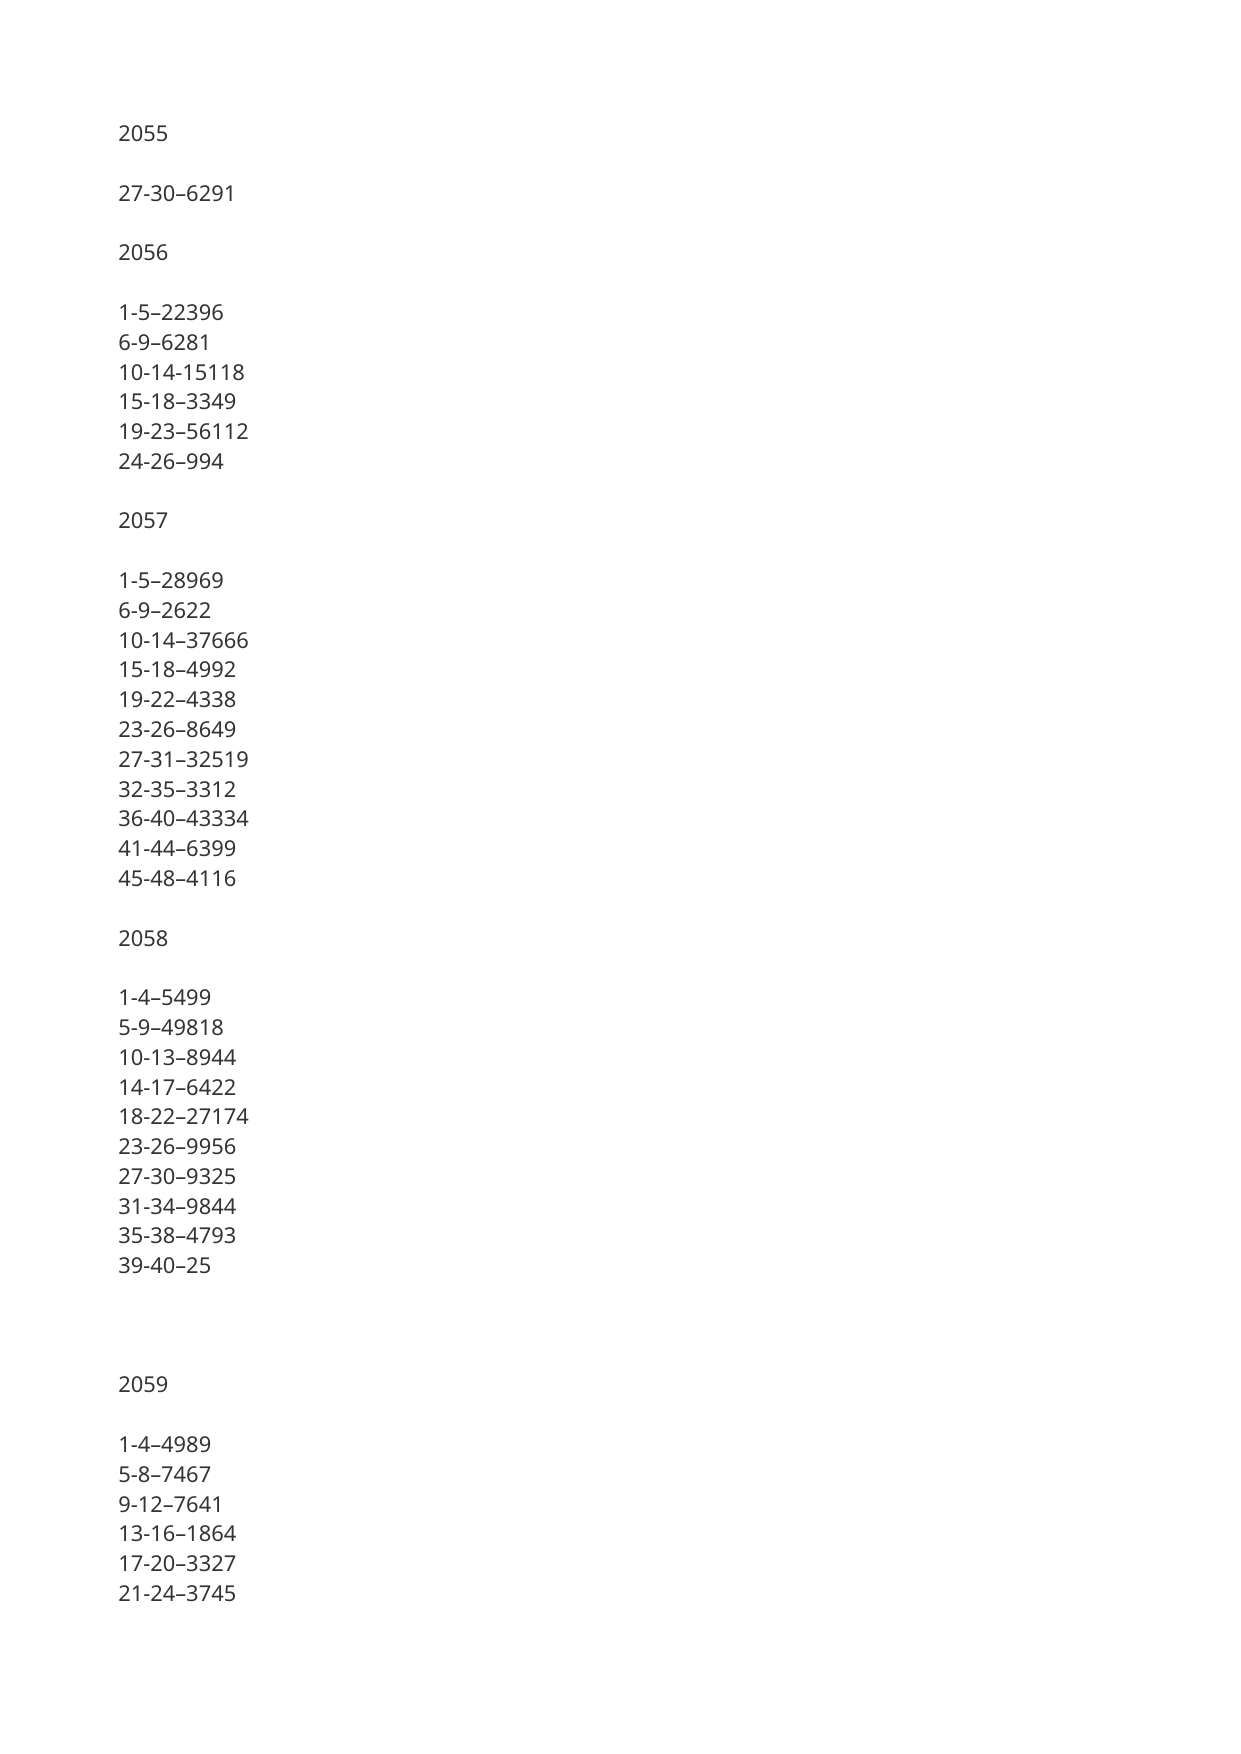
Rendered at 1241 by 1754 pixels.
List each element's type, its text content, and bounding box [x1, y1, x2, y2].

text 35-38–4793 [118, 1220, 1122, 1250]
text 9-12–7641 [118, 1488, 1122, 1518]
text 17-20–3327 [118, 1548, 1122, 1578]
text 2056 [118, 237, 1122, 267]
text 10-13–8944 [118, 1042, 1122, 1071]
text 1-4–5499 [118, 982, 1122, 1012]
text 2059 [118, 1369, 1122, 1399]
text 23-26–8649 [118, 714, 1122, 744]
text 36-40–43334 [118, 803, 1122, 833]
text 10-14-15118 [118, 356, 1122, 386]
text 27-30–9325 [118, 1161, 1122, 1191]
text 41-44–6399 [118, 833, 1122, 863]
text 18-22–27174 [118, 1101, 1122, 1131]
text 14-17–6422 [118, 1071, 1122, 1101]
text 31-34–9844 [118, 1191, 1122, 1220]
text 19-23–56112 [118, 416, 1122, 446]
text 27-30–6291 [118, 178, 1122, 207]
text 27-31–32519 [118, 744, 1122, 773]
text 6-9–2622 [118, 595, 1122, 624]
text 32-35–3312 [118, 773, 1122, 803]
text 1-5–28969 [118, 565, 1122, 595]
text 1-4–4989 [118, 1429, 1122, 1459]
text 5-8–7467 [118, 1459, 1122, 1488]
text 15-18–3349 [118, 386, 1122, 416]
text 39-40–25 [118, 1250, 1122, 1280]
text 2058 [118, 922, 1122, 952]
text 6-9–6281 [118, 327, 1122, 356]
text 5-9–49818 [118, 1012, 1122, 1042]
text 24-26–994 [118, 446, 1122, 476]
text 19-22–4338 [118, 684, 1122, 714]
text 13-16–1864 [118, 1518, 1122, 1548]
text 2057 [118, 505, 1122, 535]
text 45-48–4116 [118, 863, 1122, 893]
text 21-24–3745 [118, 1578, 1122, 1608]
text 2055 [118, 118, 1122, 148]
text 1-5–22396 [118, 297, 1122, 327]
text 10-14–37666 [118, 624, 1122, 654]
text 23-26–9956 [118, 1131, 1122, 1161]
text 15-18–4992 [118, 654, 1122, 684]
